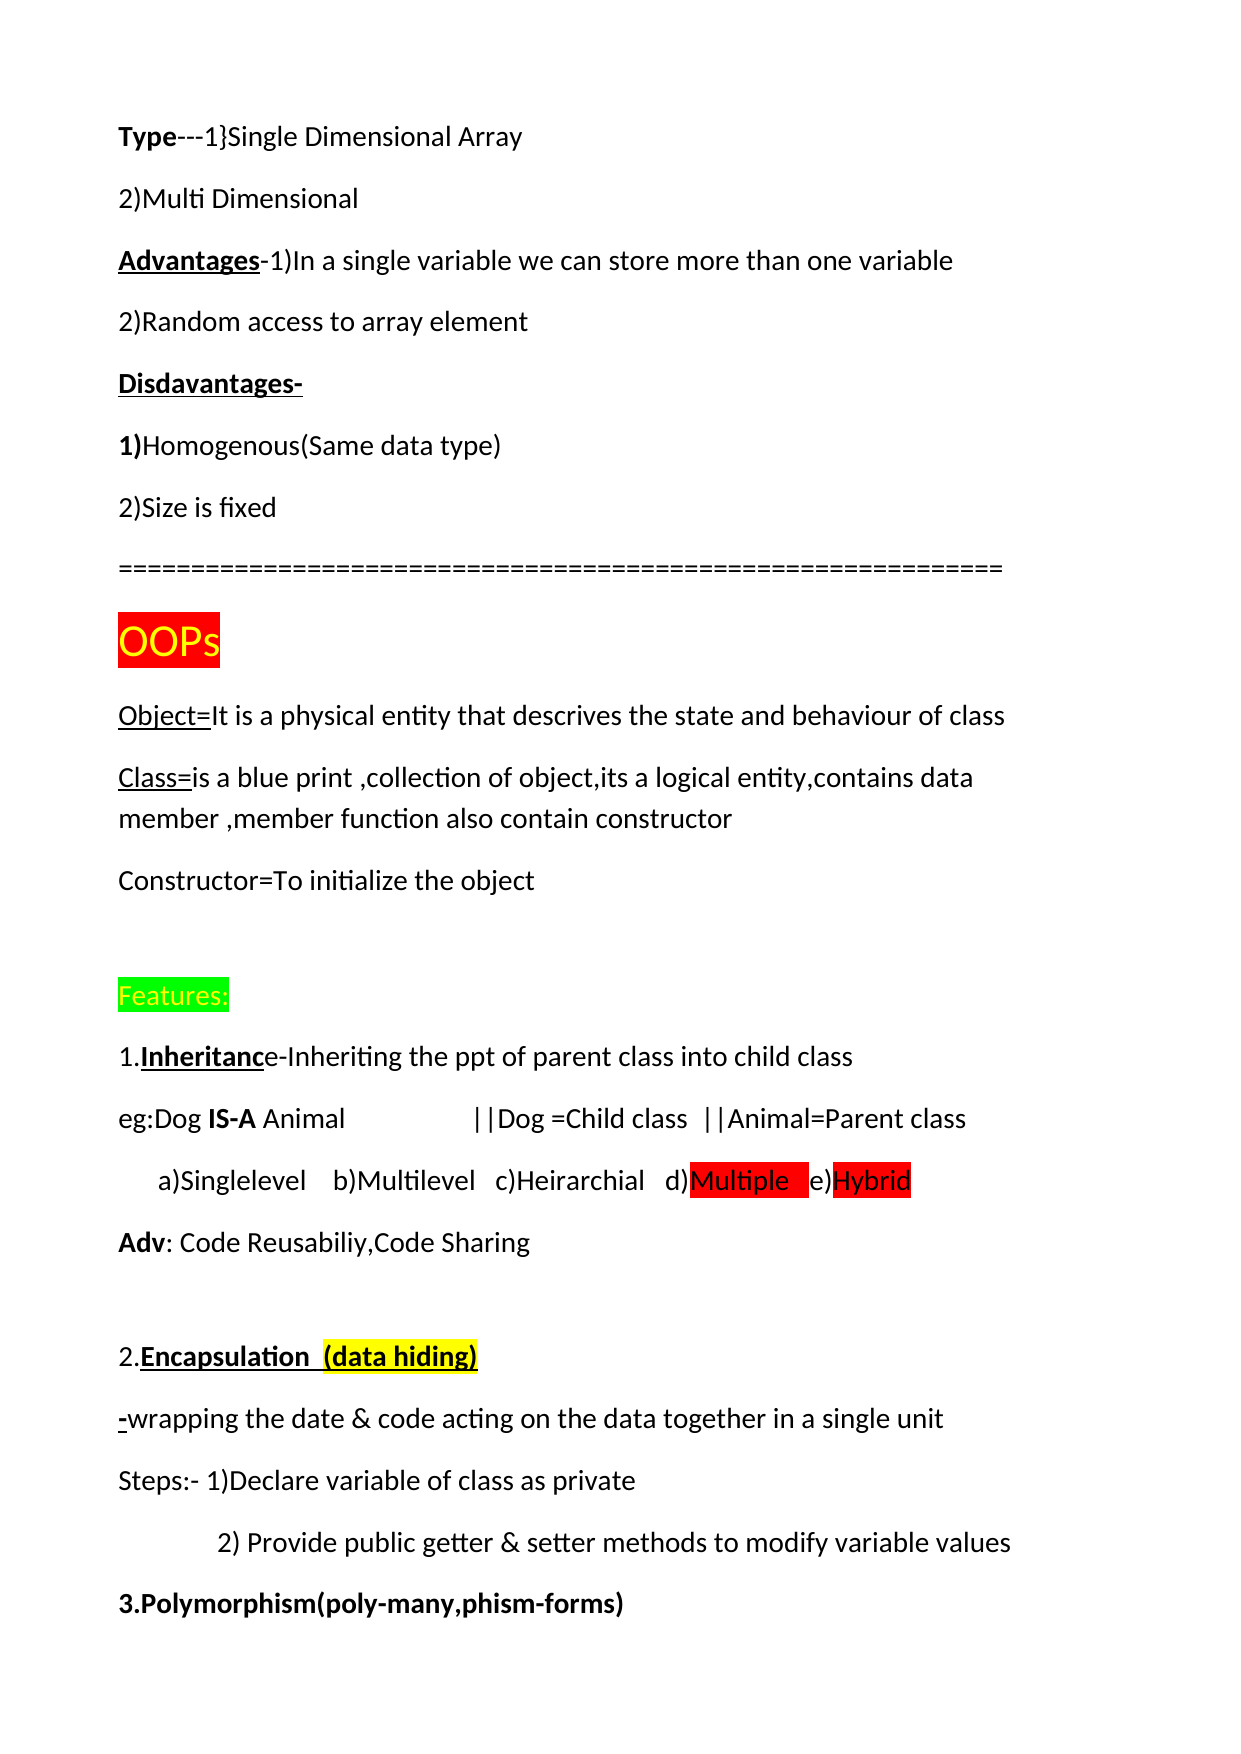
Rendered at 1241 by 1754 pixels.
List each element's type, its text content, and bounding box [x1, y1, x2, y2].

text Object=It is a physical entity that descrives the state and behaviour of class [118, 697, 1122, 733]
text ============================================================= [118, 551, 1122, 586]
text a)Singlelevel b)Multilevel c)Heirarchial d)Multiple e)Hybrid [118, 1162, 1122, 1198]
text 2)Size is fixed [118, 489, 1122, 524]
text Disdavantages- [118, 365, 1122, 401]
text Adv: Code Reusabiliy,Code Sharing [118, 1224, 1122, 1259]
text Type---1}Single Dimensional Array [118, 118, 1122, 154]
text Steps:- 1)Declare variable of class as private [118, 1462, 1122, 1498]
text 1)Homogenous(Same data type) [118, 427, 1122, 463]
text 3.Polymorphism(poly-many,phism-forms) [118, 1586, 1122, 1621]
text 2.Encapsulation (data hiding) [118, 1338, 1122, 1374]
text 2)Random access to array element [118, 303, 1122, 339]
text 2)Multi Dimensional [118, 180, 1122, 216]
text Constructor=To initialize the object [118, 862, 1122, 897]
text Advantages-1)In a single variable we can store more than one variable [118, 242, 1122, 277]
text eg:Dog IS-A Animal ||Dog =Child class ||Animal=Parent class [118, 1100, 1122, 1136]
text -wrapping the date & code acting on the data together in a single unit [118, 1400, 1122, 1436]
text OOPs [118, 612, 1122, 668]
text Class=is a blue print ,collection of object,its a logical entity,contains data member ,member function also contain constructor [118, 759, 1122, 836]
text 2) Provide public getter & setter methods to modify variable values [118, 1524, 1122, 1559]
text Features: [118, 977, 1122, 1012]
text 1.Inheritance-Inheriting the ppt of parent class into child class [118, 1038, 1122, 1074]
